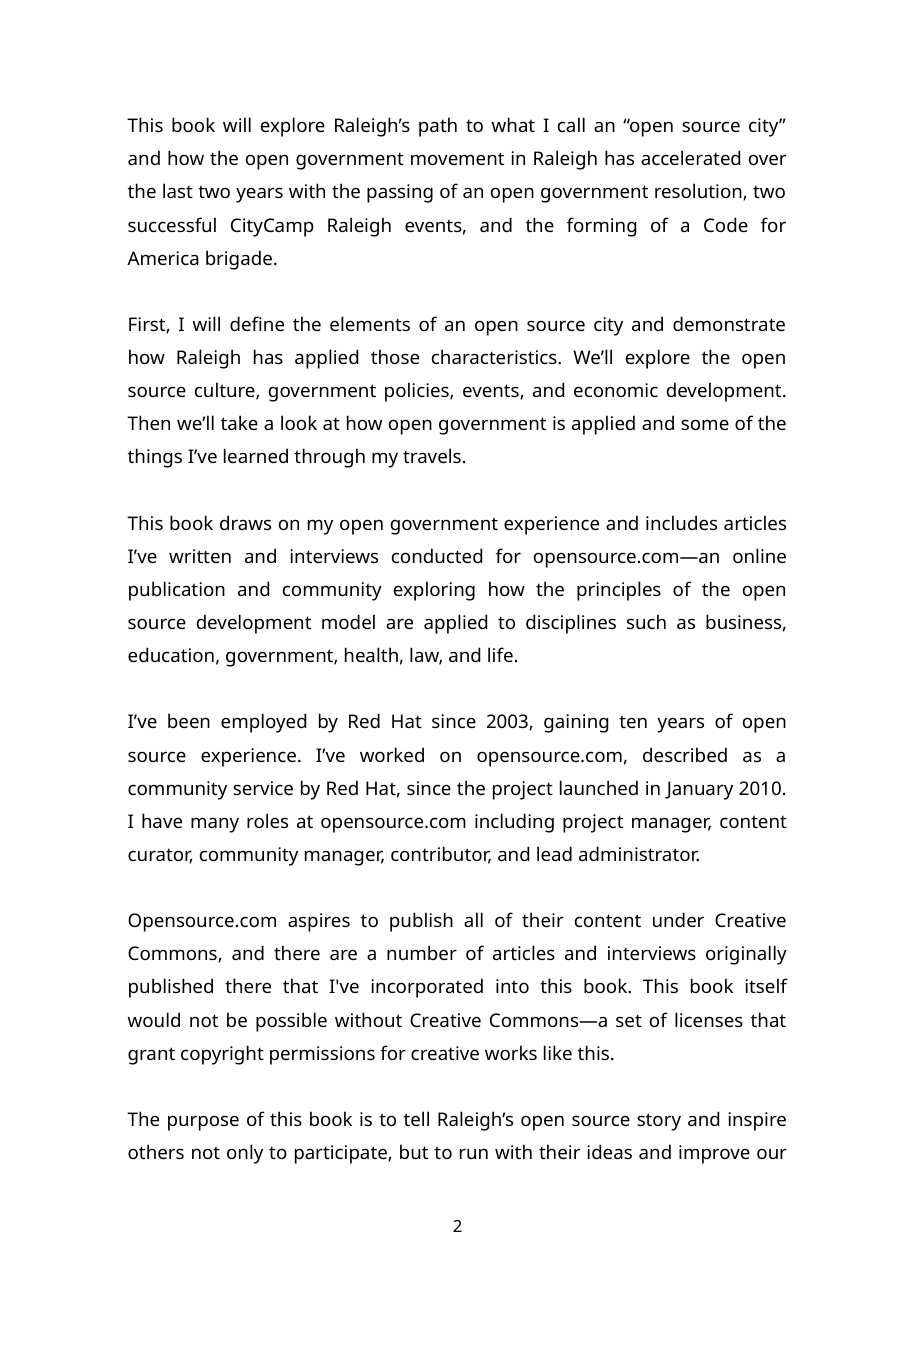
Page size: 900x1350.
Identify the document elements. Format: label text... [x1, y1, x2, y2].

text This book draws on my open government experience and includes articles I’ve written and interviews conducted for opensource.com—an online publication and community exploring how the principles of the open source development model are applied to disciplines such as business, education, government, health, law, and life. [127, 510, 787, 668]
text Opensource.com aspires to publish all of their content under Creative Commons, and there are a number of articles and interviews originally published there that I've incorporated into this book. This book itself would not be possible without Creative Commons—a set of licenses that grant copyright permissions for creative works like this. [127, 907, 787, 1066]
text The purpose of this book is to tell Raleigh’s open source story and inspire others not only to participate, but to run with their ideas and improve our [127, 1106, 787, 1165]
text I’ve been employed by Red Hat since 2003, gaining ten years of open source experience. I’ve worked on opensource.com, described as a community service by Red Hat, since the project launched in January 2010. I have many roles at opensource.com including project manager, content curator, community manager, contributor, and lead administrator. [127, 709, 787, 867]
text This book will explore Raleigh’s path to what I call an “open source city” and how the open government movement in Raleigh has accelerated over the last two years with the passing of an open government resolution, two successful CityCamp Raleigh events, and the forming of a Code for America brigade. [127, 112, 787, 271]
text First, I will define the elements of an open source city and demonstrate how Raleigh has applied those characteristics. We’ll explore the open source culture, government policies, events, and economic development. Then we’ll take a look at how open government is applied and some of the things I’ve learned through my travels. [127, 311, 787, 469]
